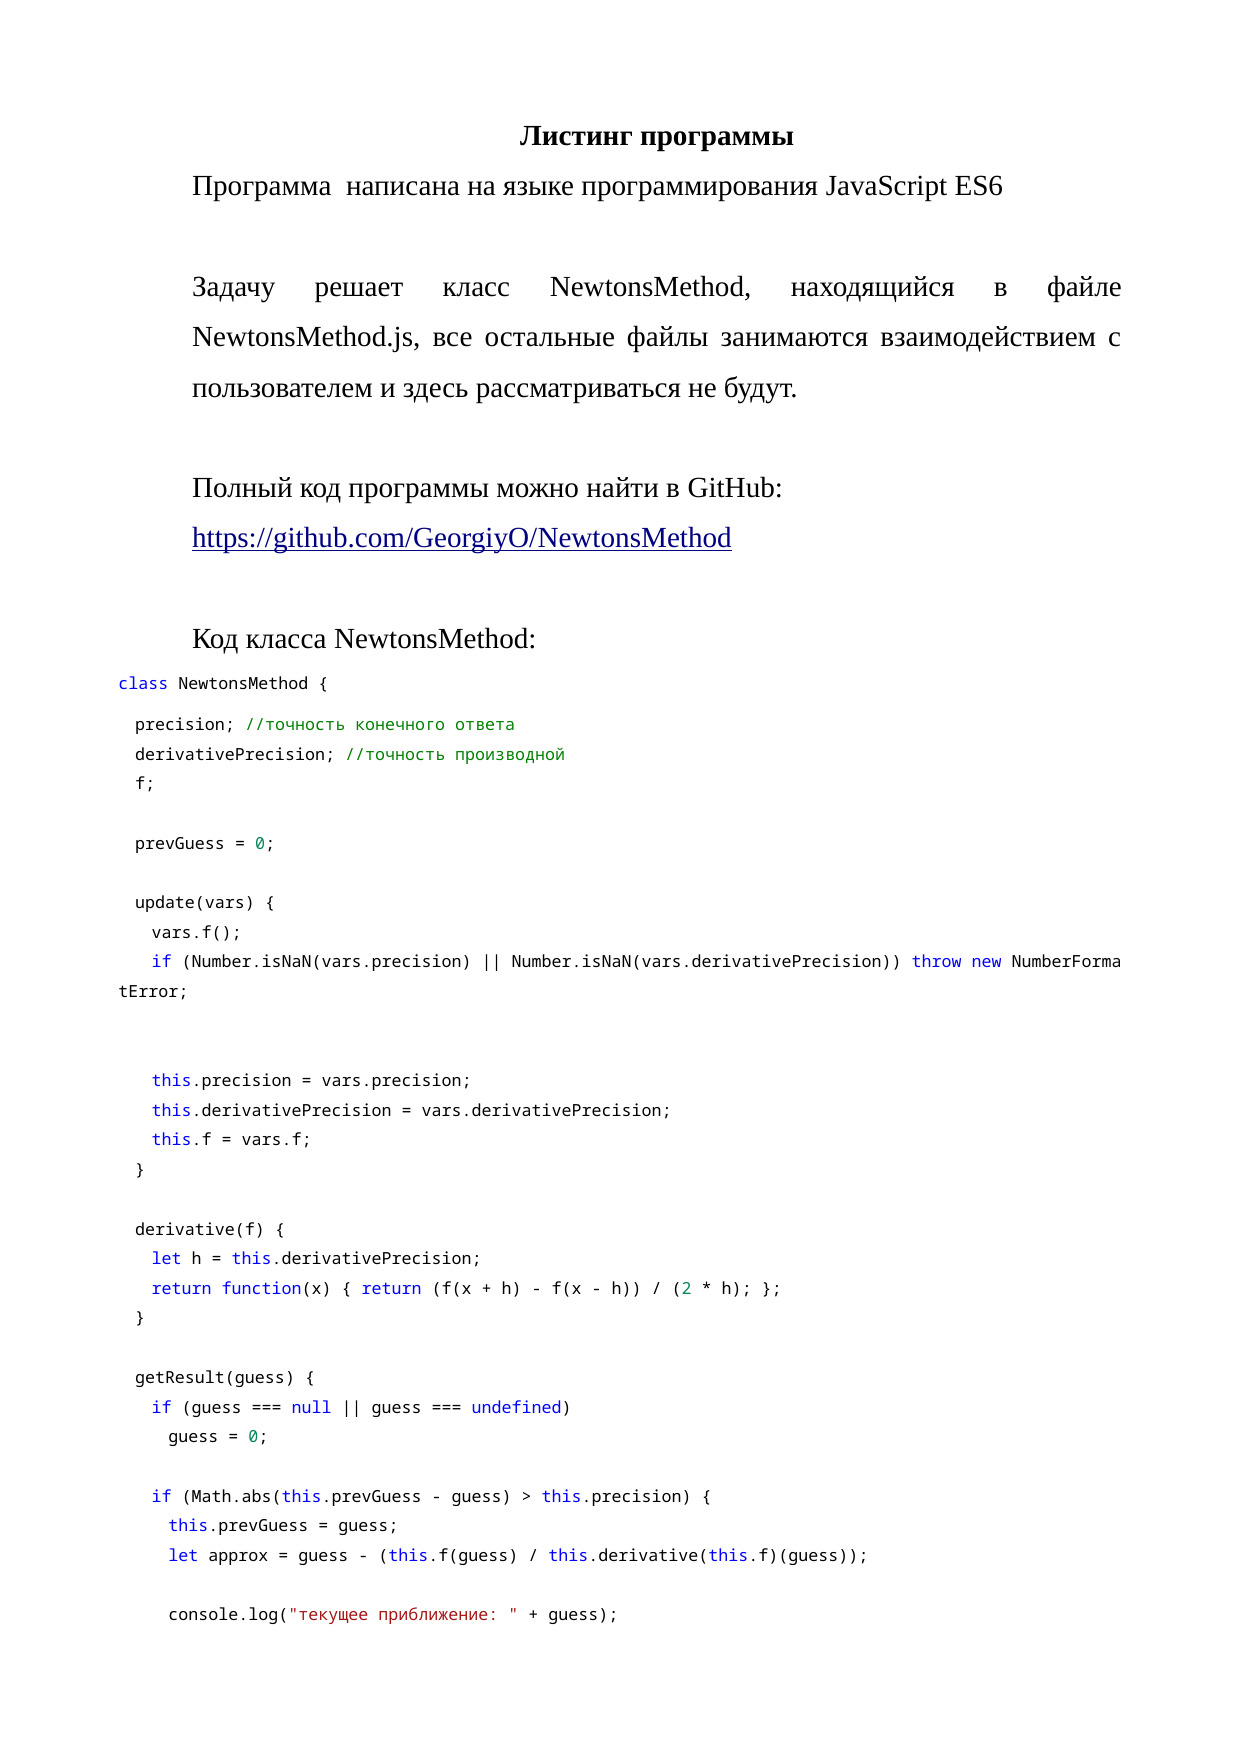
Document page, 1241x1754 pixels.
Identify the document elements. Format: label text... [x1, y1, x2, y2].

text Задачу решает класс NewtonsMethod, находящийся в файле NewtonsMethod.js, все остальные файлы занимаются взаимодействием с пользователем и здесь рассматриваться не будут. [192, 269, 1122, 403]
text derivativePrecision; //точность производной [118, 735, 1122, 765]
text this.precision = vars.precision; [118, 1062, 1122, 1091]
text let h = this.derivativePrecision; [118, 1240, 1122, 1269]
text } [118, 1151, 1122, 1180]
text if (Number.isNaN(vars.precision) || Number.isNaN(vars.derivativePrecision)) throw new NumberFormatError; [118, 943, 1122, 1002]
text this.f = vars.f; [118, 1121, 1122, 1151]
text getResult(guess) { [118, 1358, 1122, 1388]
text this.derivativePrecision = vars.derivativePrecision; [118, 1091, 1122, 1121]
text return function(x) { return (f(x + h) - f(x - h)) / (2 * h); }; [118, 1269, 1122, 1299]
text derivative(f) { [118, 1210, 1122, 1240]
text if (guess === null || guess === undefined) [118, 1388, 1122, 1418]
text vars.f(); [118, 913, 1122, 943]
text class NewtonsMethod { [118, 672, 1122, 694]
text console.log("текущее приближение: " + guess); [118, 1596, 1122, 1626]
text update(vars) { [118, 884, 1122, 913]
text if (Math.abs(this.prevGuess - guess) > this.precision) { [118, 1477, 1122, 1507]
text guess = 0; [118, 1418, 1122, 1448]
text f; [118, 765, 1122, 795]
text this.prevGuess = guess; [118, 1507, 1122, 1537]
text https://github.com/GeorgiyO/NewtonsMethod [192, 521, 1122, 554]
text Листинг программы [192, 118, 1122, 152]
text Полный код программы можно найти в GitHub: [192, 470, 1122, 504]
text precision; //точность конечного ответа [118, 706, 1122, 735]
text prevGuess = 0; [118, 824, 1122, 854]
text Программа написана на языке программирования JavaScript ES6 [192, 168, 1122, 202]
text Код класса NewtonsMethod: [192, 621, 1122, 655]
text let approx = guess - (this.f(guess) / this.derivative(this.f)(guess)); [118, 1537, 1122, 1566]
text } [118, 1299, 1122, 1329]
